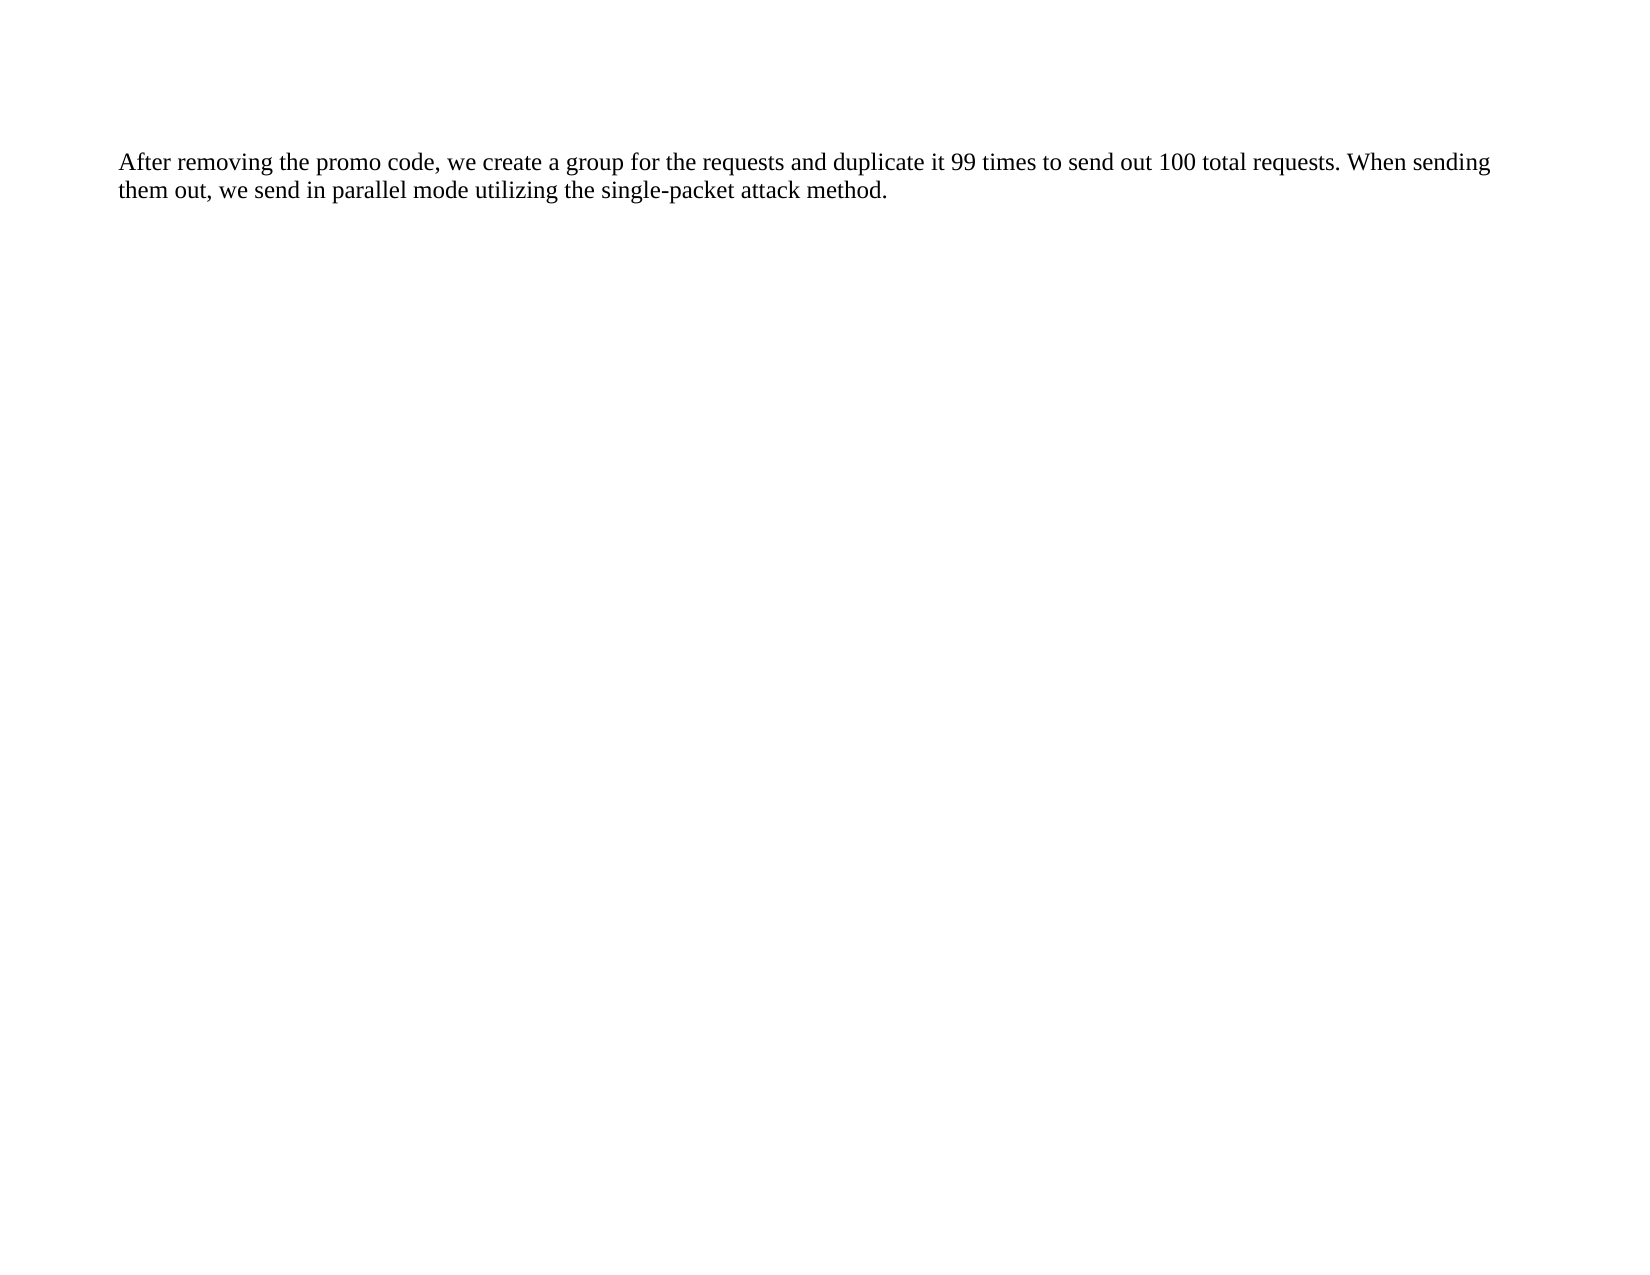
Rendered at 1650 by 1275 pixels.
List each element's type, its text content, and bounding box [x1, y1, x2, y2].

text After removing the promo code, we create a group for the requests and duplicate it 99 times to send out 100 total requests. When sending them out, we send in parallel mode utilizing the single-packet attack method. [118, 147, 1532, 204]
